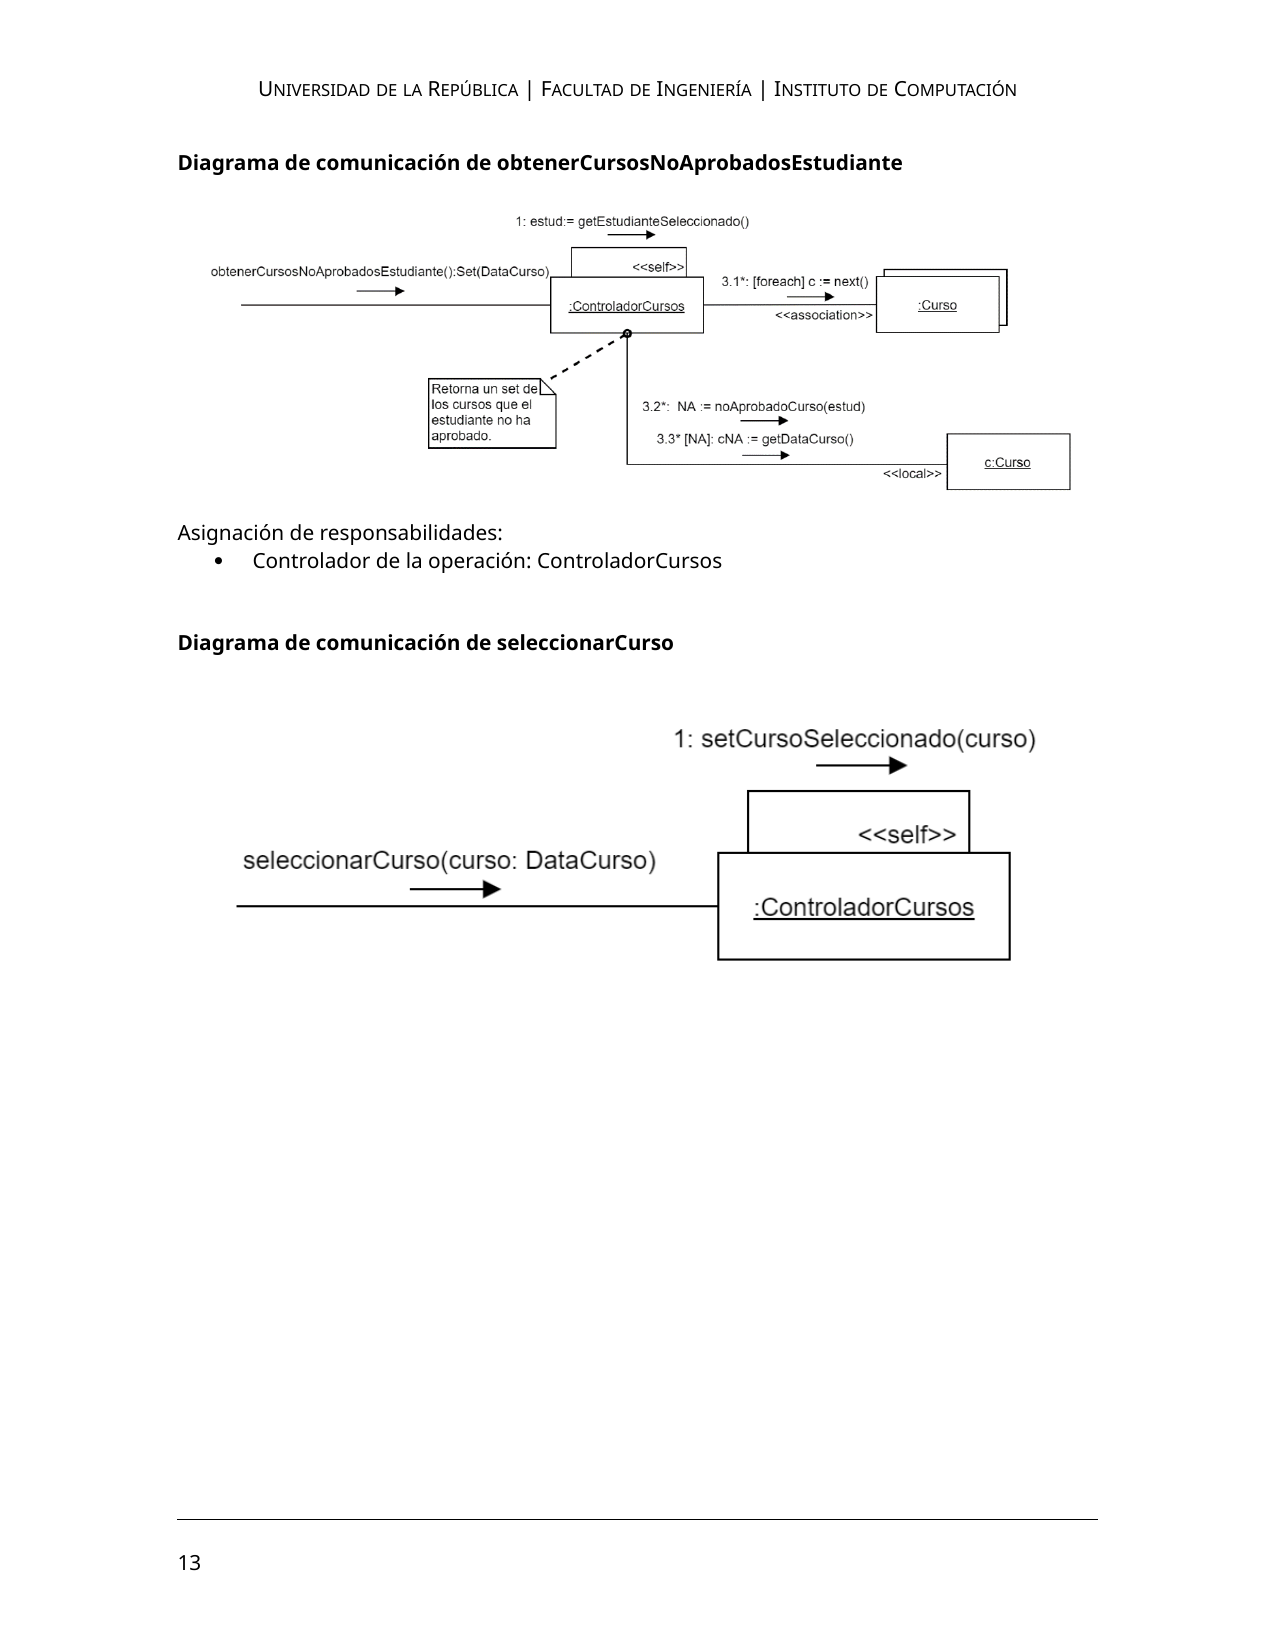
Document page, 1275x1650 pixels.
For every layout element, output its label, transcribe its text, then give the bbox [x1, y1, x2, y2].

text Asignación de responsabilidades: [177, 518, 1098, 546]
subtitle Diagrama de comunicación de seleccionarCurso [177, 628, 1098, 657]
subtitle Diagrama de comunicación de obtenerCursosNoAprobadosEstudiante [177, 148, 1098, 176]
list Controlador de la operación: ControladorCursos [215, 546, 1098, 575]
